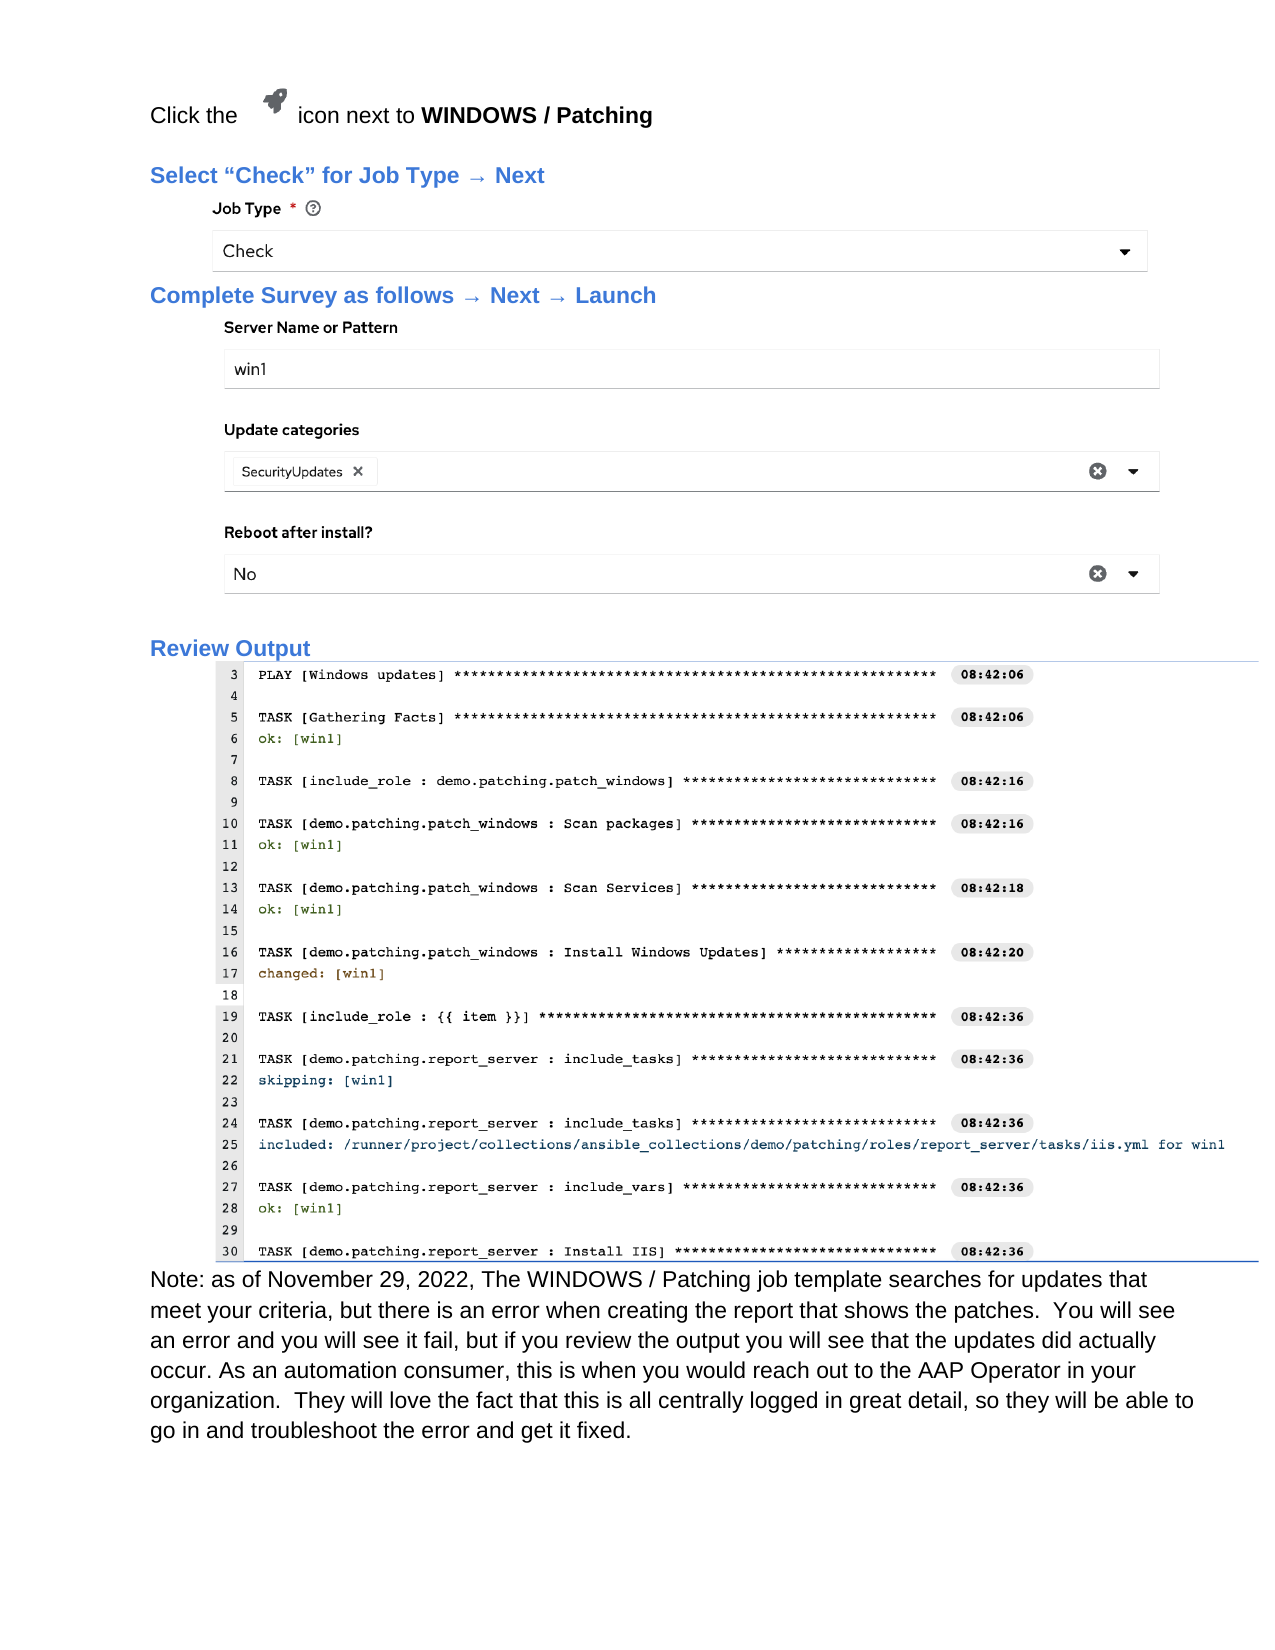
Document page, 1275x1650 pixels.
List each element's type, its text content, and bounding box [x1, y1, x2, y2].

text Click the icon next to WINDOWS / Patching [150, 75, 1200, 128]
subtitle Review Output [150, 635, 1200, 661]
picture [215, 308, 1170, 605]
picture [206, 188, 1158, 279]
picture [244, 75, 298, 124]
text Note: as of November 29, 2022, The WINDOWS / Patching job template searches for updates that meet your criteria, but there is an error when creating the report that shows the patches. You will see an error and you will see it fail, but if you review the output you will see that the updates did actually occur. As an automation consumer, this is when you would reach out to the AAP Operator in your organization. They will love the fact that this is all centrally logged in great detail, so they will be able to go in and troubleshoot the error and get it fixed. [150, 1266, 1200, 1444]
picture [215, 661, 1259, 1263]
subtitle Select “Check” for Job Type → Next [150, 162, 1200, 189]
subtitle Complete Survey as follows → Next → Launch [150, 282, 1200, 309]
